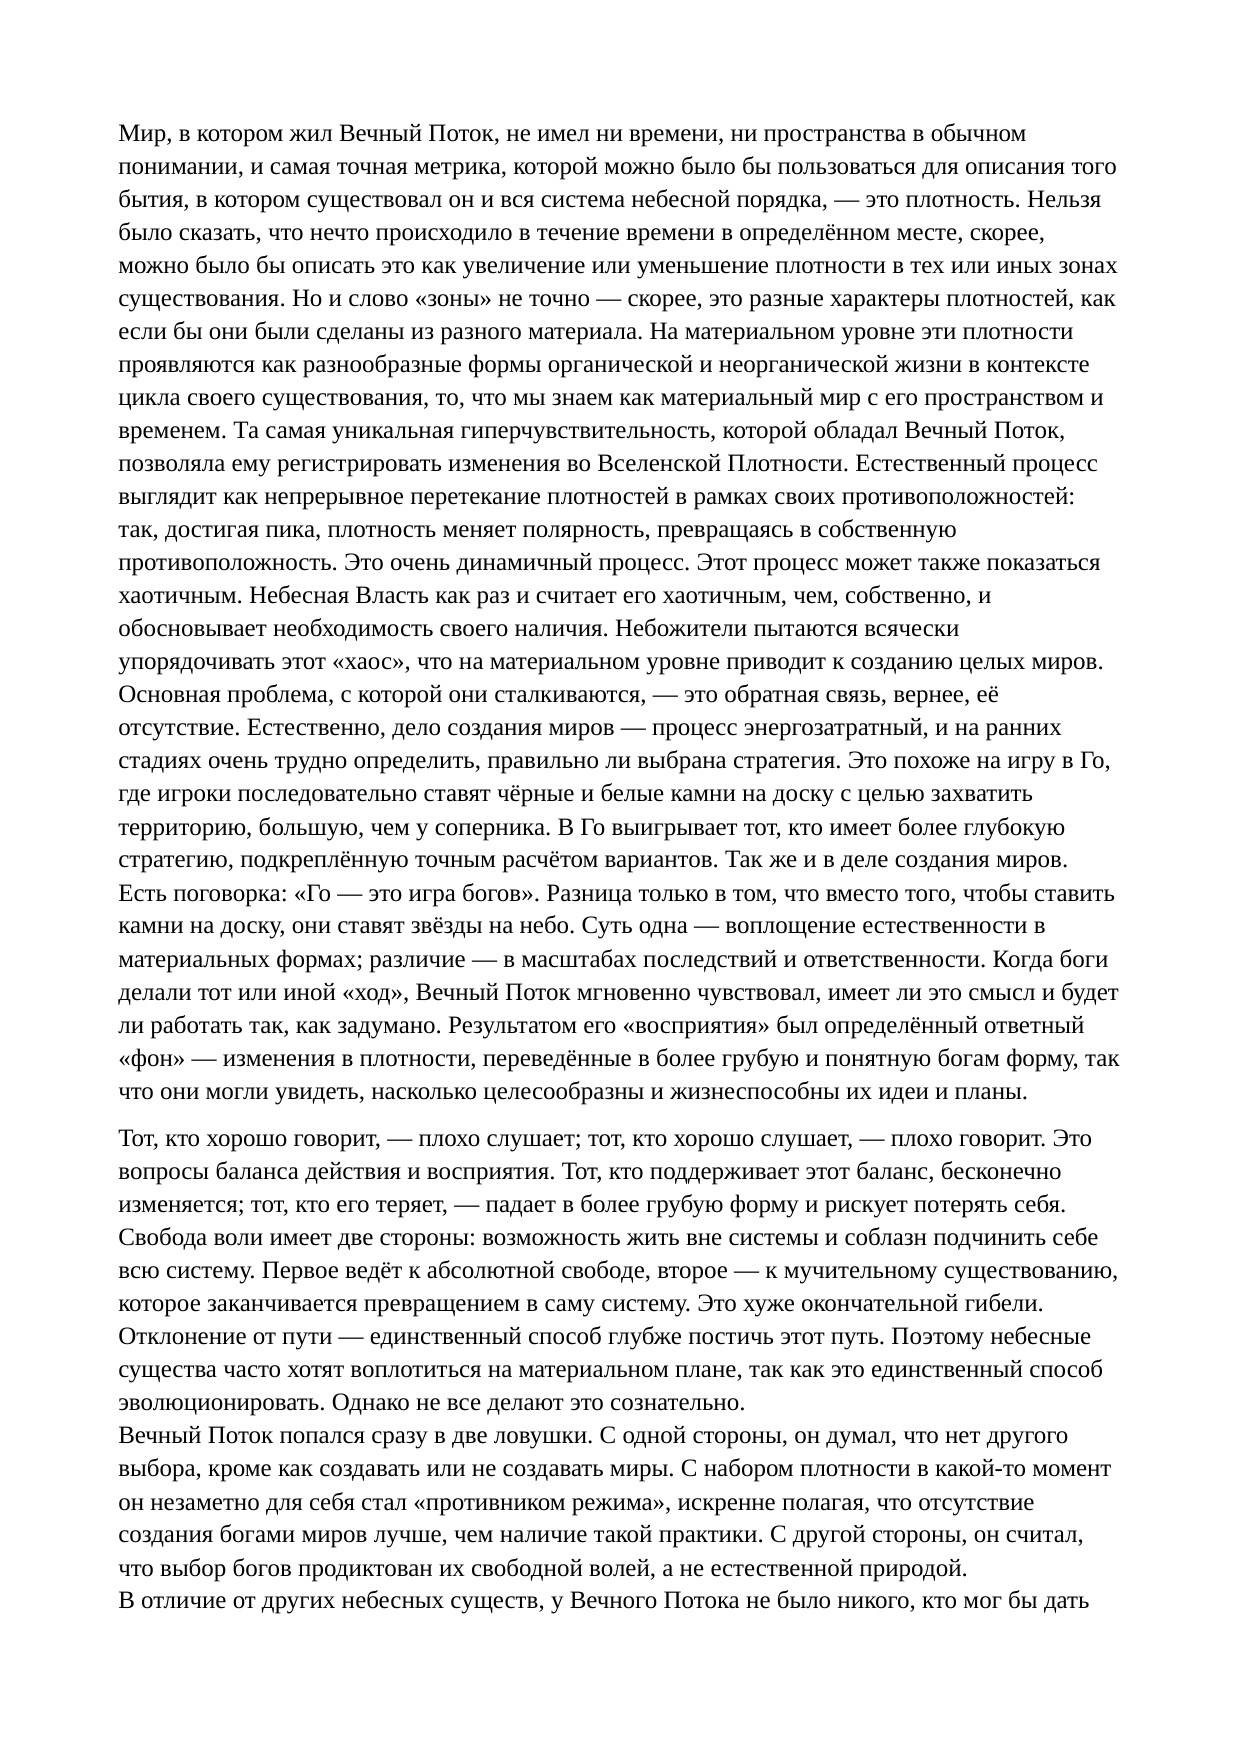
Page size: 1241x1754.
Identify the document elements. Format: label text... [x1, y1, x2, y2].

text Тот, кто хорошо говорит, — плохо слушает; тот, кто хорошо слушает, — плохо говорит. Это вопросы баланса действия и восприятия. Тот, кто поддерживает этот баланс, бесконечно изменяется; тот, кто его теряет, — падает в более грубую форму и рискует потерять себя. Свобода воли имеет две стороны: возможность жить вне системы и соблазн подчинить себе всю систему. Первое ведёт к абсолютной свободе, второе — к мучительному существованию, которое заканчивается превращением в саму систему. Это хуже окончательной гибели. Отклонение от пути — единственный способ глубже постичь этот путь. Поэтому небесные существа часто хотят воплотиться на материальном плане, так как это единственный способ эволюционировать. Однако не все делают это сознательно. Вечный Поток попался сразу в две ловушки. С одной стороны, он думал, что нет другого выбора, кроме как создавать или не создавать миры. С набором плотности в какой-то момент он незаметно для себя стал «противником режима», искренне полагая, что отсутствие создания богами миров лучше, чем наличие такой практики. С другой стороны, он считал, что выбор богов продиктован их свободной волей, а не естественной природой. В отличие от других небесных существ, у Вечного Потока не было никого, кто мог бы дать [118, 1123, 1122, 1614]
text Мир, в котором жил Вечный Поток, не имел ни времени, ни пространства в обычном понимании, и самая точная метрика, которой можно было бы пользоваться для описания того бытия, в котором существовал он и вся система небесной порядка, — это плотность. Нельзя было сказать, что нечто происходило в течение времени в определённом месте, скорее, можно было бы описать это как увеличение или уменьшение плотности в тех или иных зонах существования. Но и слово «зоны» не точно — скорее, это разные характеры плотностей, как если бы они были сделаны из разного материала. На материальном уровне эти плотности проявляются как разнообразные формы органической и неорганической жизни в контексте цикла своего существования, то, что мы знаем как материальный мир с его пространством и временем. Та самая уникальная гиперчувствительность, которой обладал Вечный Поток, позволяла ему регистрировать изменения во Вселенской Плотности. Естественный процесс выглядит как непрерывное перетекание плотностей в рамках своих противоположностей: так, достигая пика, плотность меняет полярность, превращаясь в собственную противоположность. Это очень динамичный процесс. Этот процесс может также показаться хаотичным. Небесная Власть как раз и считает его хаотичным, чем, собственно, и обосновывает необходимость своего наличия. Небожители пытаются всячески упорядочивать этот «хаос», что на материальном уровне приводит к созданию целых миров. Основная проблема, с которой они сталкиваются, — это обратная связь, вернее, её отсутствие. Естественно, дело создания миров — процесс энергозатратный, и на ранних стадиях очень трудно определить, правильно ли выбрана стратегия. Это похоже на игру в Го, где игроки последовательно ставят чёрные и белые камни на доску с целью захватить территорию, большую, чем у соперника. В Го выигрывает тот, кто имеет более глубокую стратегию, подкреплённую точным расчётом вариантов. Так же и в деле создания миров. Есть поговорка: «Го — это игра богов». Разница только в том, что вместо того, чтобы ставить камни на доску, они ставят звёзды на небо. Суть одна — воплощение естественности в материальных формах; различие — в масштабах последствий и ответственности. Когда боги делали тот или иной «ход», Вечный Поток мгновенно чувствовал, имеет ли это смысл и будет ли работать так, как задумано. Результатом его «восприятия» был определённый ответный «фон» — изменения в плотности, переведённые в более грубую и понятную богам форму, так что они могли увидеть, насколько целесообразны и жизнеспособны их идеи и планы. [118, 118, 1122, 1104]
